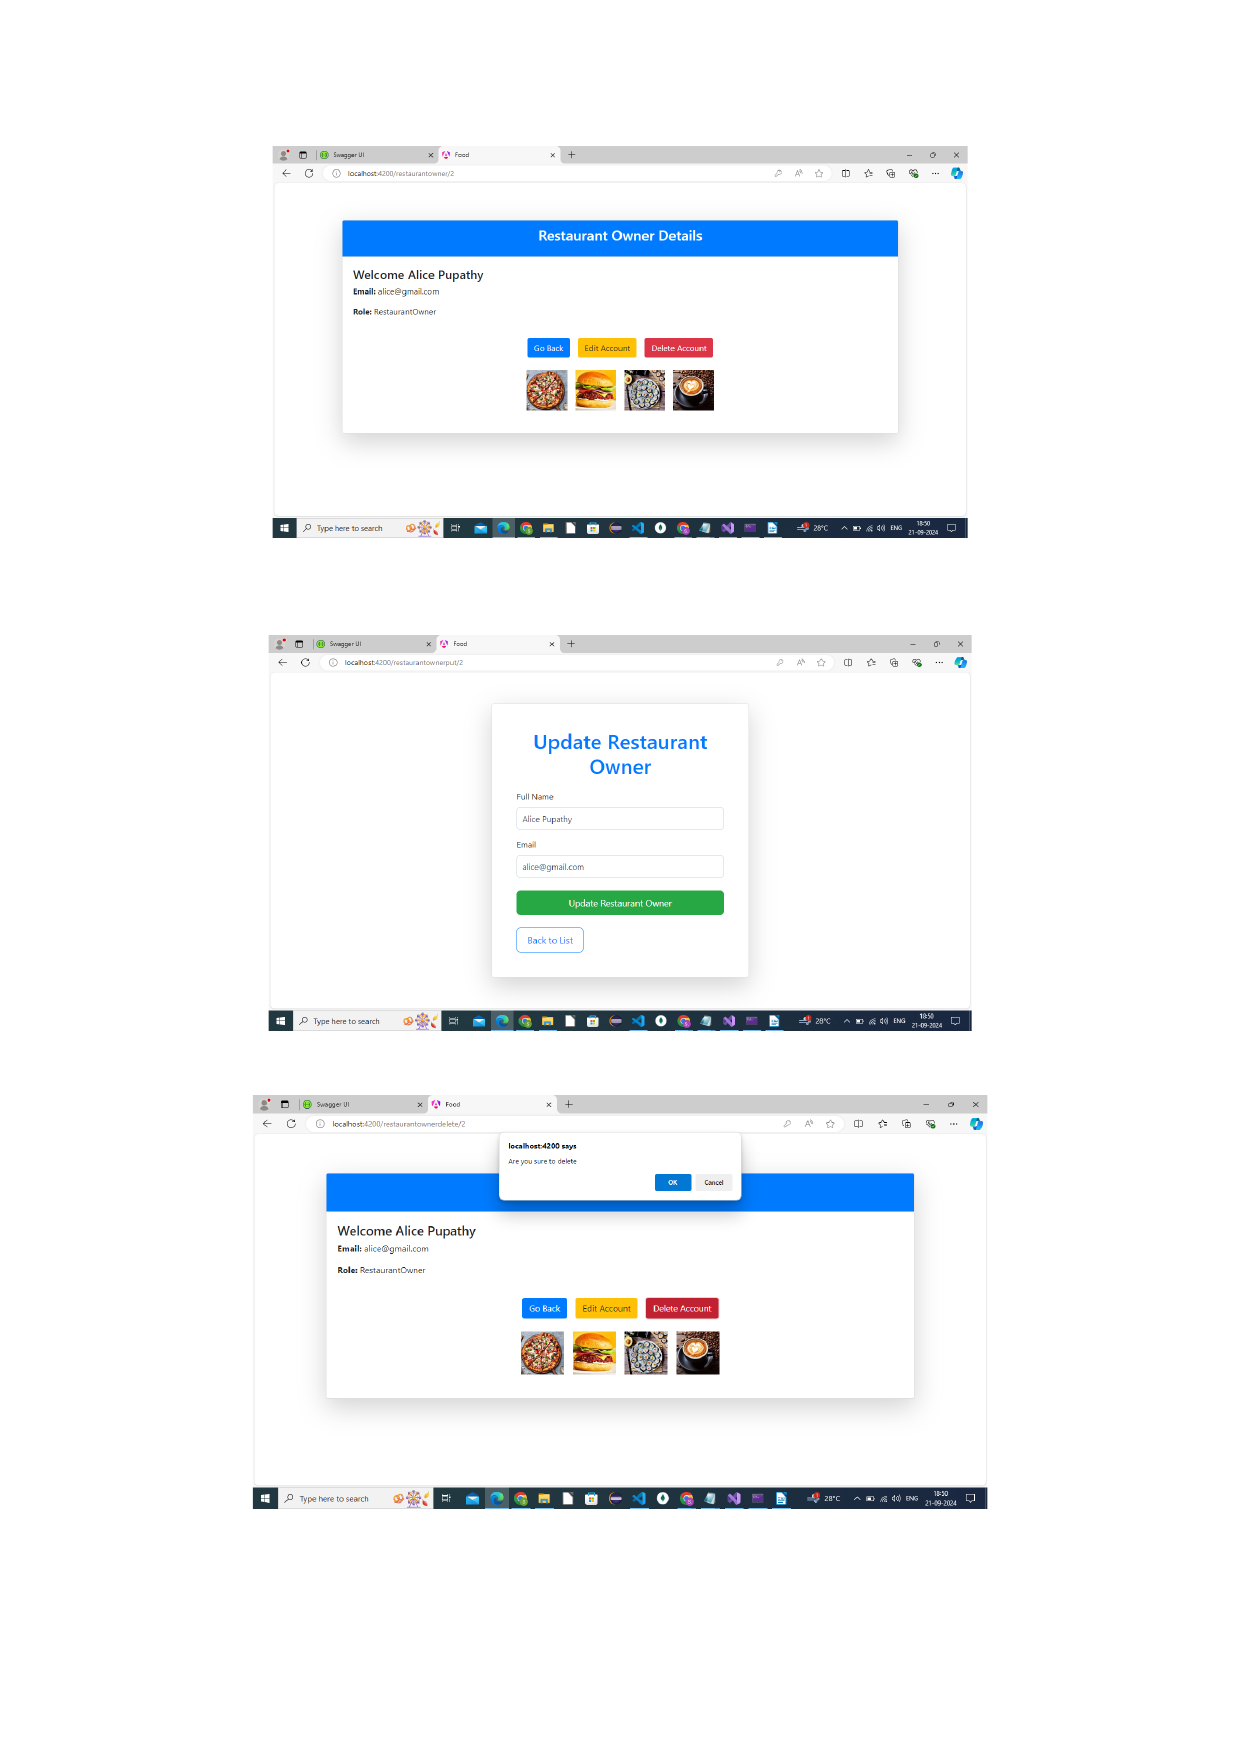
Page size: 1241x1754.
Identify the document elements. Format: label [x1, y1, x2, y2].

picture [272, 146, 968, 538]
picture [252, 1095, 988, 1509]
picture [268, 635, 972, 1031]
